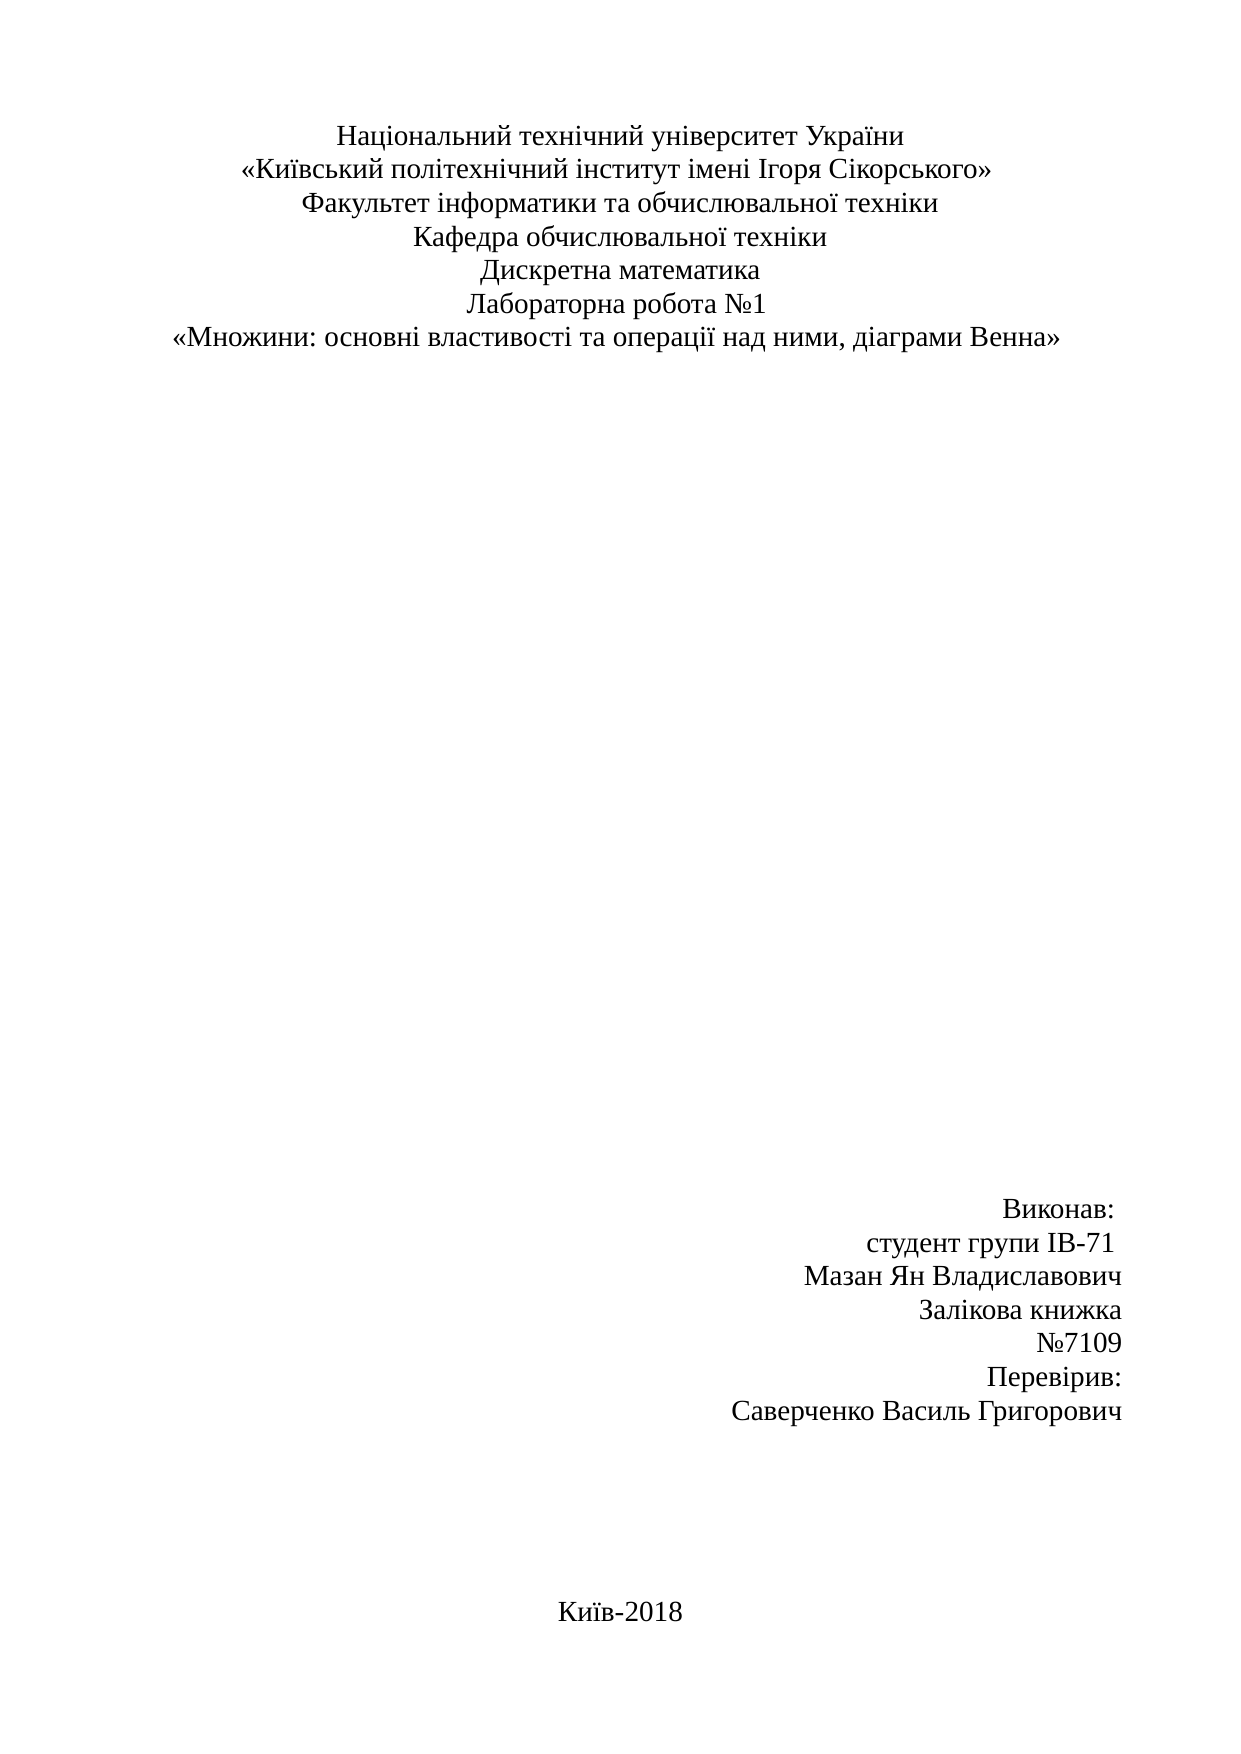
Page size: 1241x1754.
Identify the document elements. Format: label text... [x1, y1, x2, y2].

text Київ-2018 [118, 1594, 1122, 1627]
text Виконав: [118, 1191, 1122, 1225]
text Факультет інформатики та обчислювальної техніки [118, 185, 1122, 219]
text Кафедра обчислювальної техніки [118, 219, 1122, 252]
text Лабораторна робота №1 [118, 286, 1122, 319]
text Національний технічний університет України [118, 118, 1122, 152]
text №7109 [118, 1326, 1122, 1359]
text «Київський політехнічний інститут імені Ігоря Сікорського» [118, 152, 1122, 185]
text студент групи ІВ-71 [118, 1225, 1122, 1258]
text Саверченко Василь Григорович [118, 1393, 1122, 1426]
text Мазан Ян Владиславович [118, 1258, 1122, 1292]
text Дискретна математика [118, 252, 1122, 286]
text Залікова книжка [118, 1292, 1122, 1326]
text «Множини: основні властивості та операції над ними, діаграми Венна» [118, 319, 1122, 353]
text Перевірив: [118, 1359, 1122, 1393]
